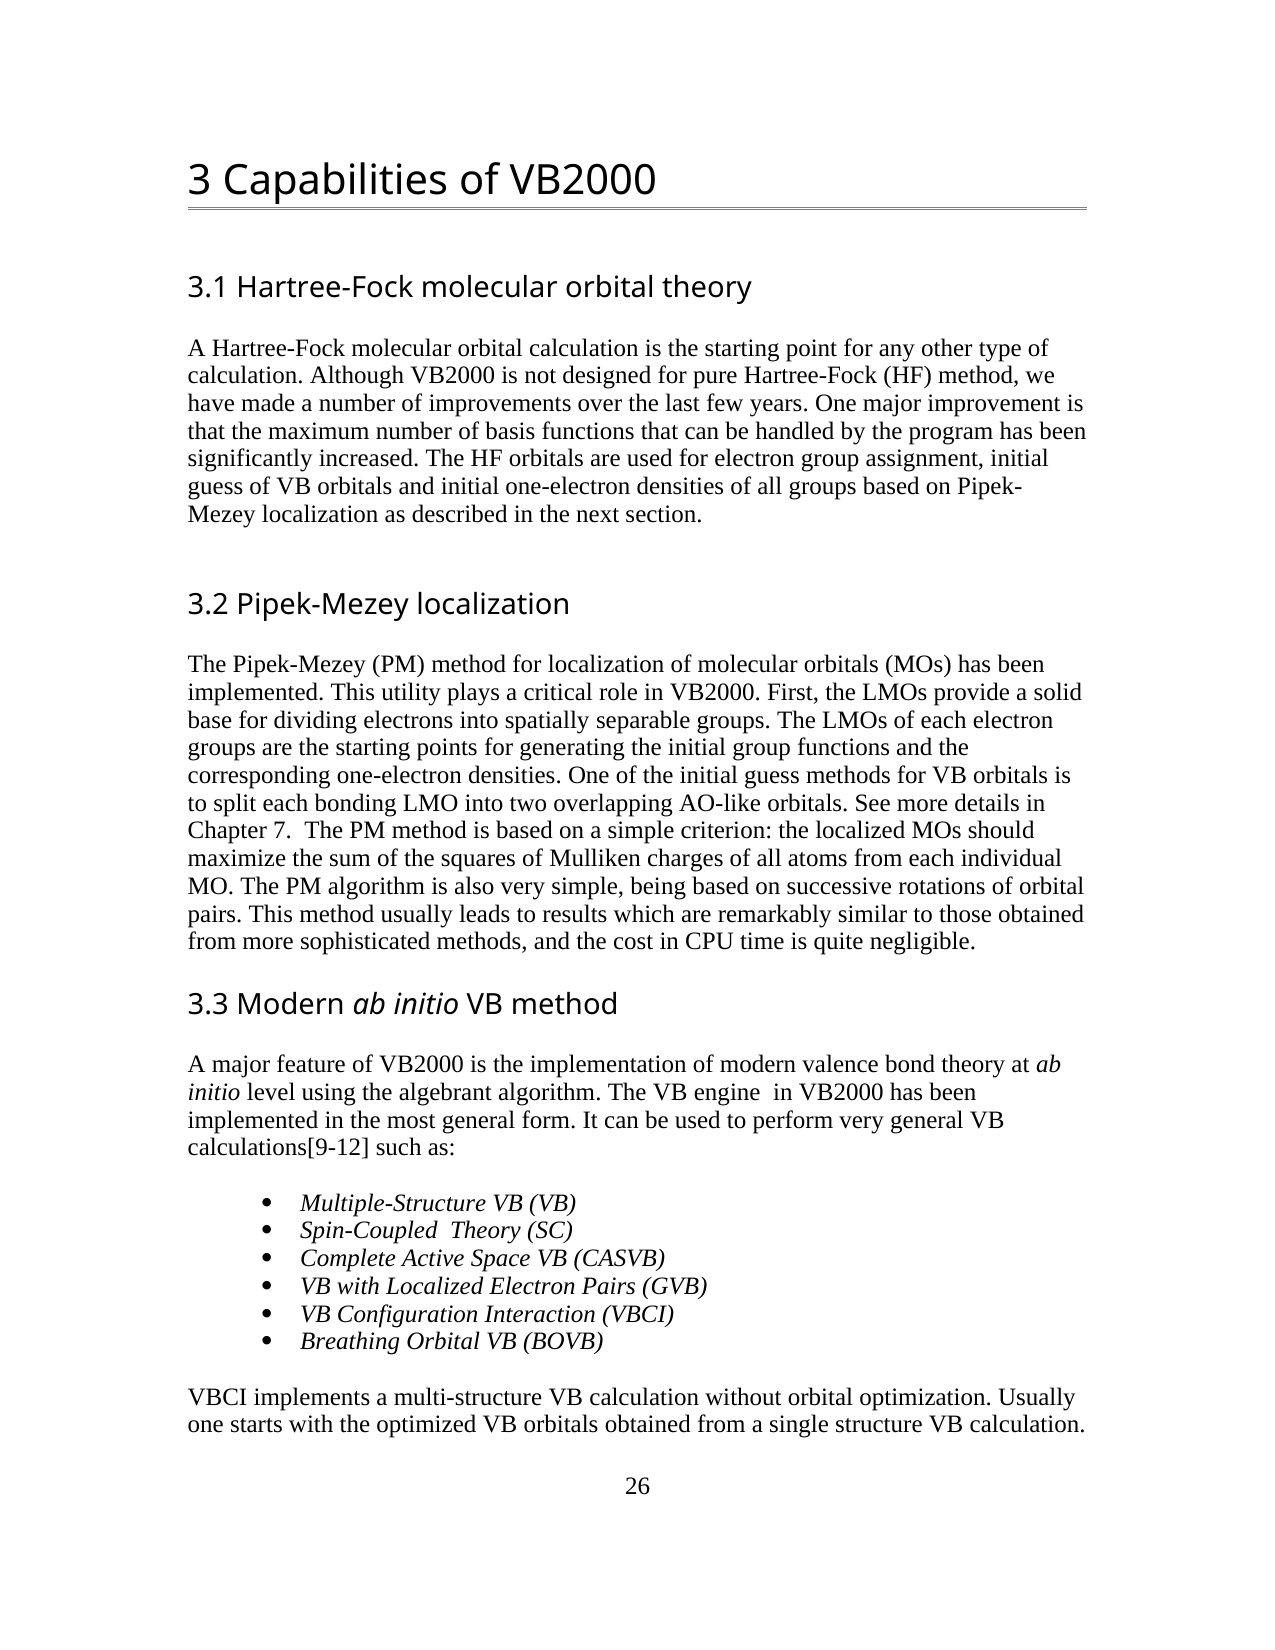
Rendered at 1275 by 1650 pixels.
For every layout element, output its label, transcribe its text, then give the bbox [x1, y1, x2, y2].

list Multiple-Structure VB (VB) [262, 1189, 1087, 1217]
text 3.1 Hartree-Fock molecular orbital theory [187, 266, 1087, 306]
text A Hartree-Fock molecular orbital calculation is the starting point for any other type of calculation. Although VB2000 is not designed for pure Hartree-Fock (HF) method, we have made a number of improvements over the last few years. One major improvement is that the maximum number of basis functions that can be handled by the program has been significantly increased. The HF orbitals are used for electron group assignment, initial guess of VB orbitals and initial one-electron densities of all groups based on Pipek-Mezey localization as described in the next section. [187, 334, 1087, 528]
list Complete Active Space VB (CASVB) [262, 1244, 1087, 1272]
text 3.2 Pipek-Mezey localization [187, 583, 1087, 623]
text 3.3 Modern ab initio VB method [187, 983, 1087, 1023]
text 3 Capabilities of VB2000 [187, 150, 1087, 209]
list VB Configuration Interaction (VBCI) [262, 1300, 1087, 1327]
list VB with Localized Electron Pairs (GVB) [262, 1272, 1087, 1300]
text The Pipek-Mezey (PM) method for localization of molecular orbitals (MOs) has been implemented. This utility plays a critical role in VB2000. First, the LMOs provide a solid base for dividing electrons into spatially separable groups. The LMOs of each electron groups are the starting points for generating the initial group functions and the corresponding one-electron densities. One of the initial guess methods for VB orbitals is to split each bonding LMO into two overlapping AO-like orbitals. See more details in Chapter 7. The PM method is based on a simple criterion: the localized MOs should maximize the sum of the squares of Mulliken charges of all atoms from each individual MO. The PM algorithm is also very simple, being based on successive rotations of orbital pairs. This method usually leads to results which are remarkably similar to those obtained from more sophisticated methods, and the cost in CPU time is quite negligible. [187, 650, 1087, 955]
list Breathing Orbital VB (BOVB) [262, 1327, 1087, 1355]
list Spin-Coupled Theory (SC) [262, 1217, 1087, 1244]
text A major feature of VB2000 is the implementation of modern valence bond theory at ab initio level using the algebrant algorithm. The VB engine in VB2000 has been implemented in the most general form. It can be used to perform very general VB calculations[9-12] such as: [187, 1050, 1087, 1161]
text VBCI implements a multi-structure VB calculation without orbital optimization. Usually one starts with the optimized VB orbitals obtained from a single structure VB calculation. [187, 1383, 1087, 1438]
